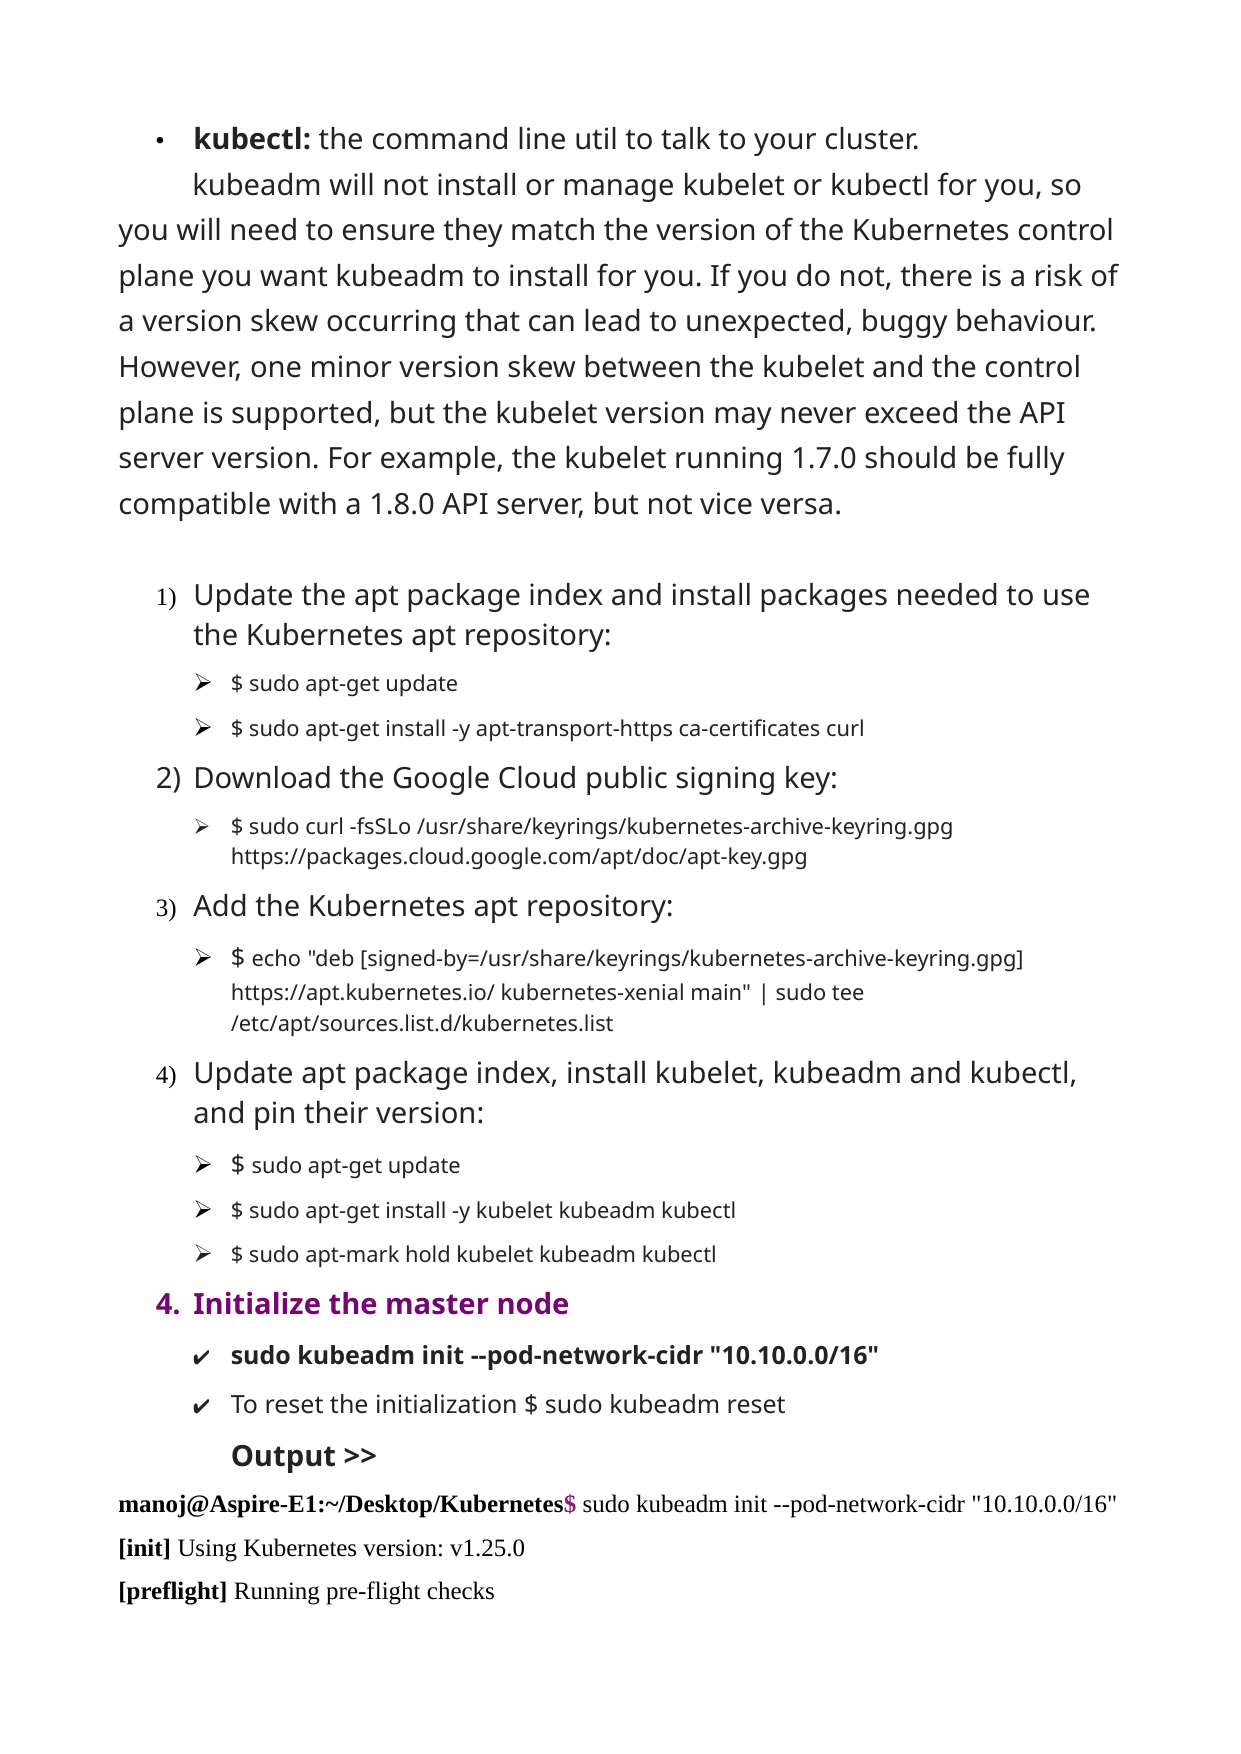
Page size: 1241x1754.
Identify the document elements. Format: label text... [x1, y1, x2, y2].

list Update apt package index, install kubelet, kubeadm and kubectl, and pin their version: [156, 1052, 1122, 1132]
text [preflight] Running pre-flight checks [118, 1576, 1122, 1605]
list Download the Google Cloud public signing key: [156, 757, 1122, 797]
list $ sudo apt-get install -y apt-transport-https ca-certificates curl [193, 713, 1122, 742]
list $ sudo apt-get update [193, 668, 1122, 698]
list $ echo "deb [signed-by=/usr/share/keyrings/kubernetes-archive-keyring.gpg] https://apt.kubernetes.io/ kubernetes-xenial main" | sudo tee /etc/apt/sources.list.d/kubernetes.list [193, 940, 1122, 1038]
text kubeadm will not install or manage kubelet or kubectl for you, so you will need to ensure they match the version of the Kubernetes control plane you want kubeadm to install for you. If you do not, there is a risk of a version skew occurring that can lead to unexpected, buggy behaviour. However, one minor version skew between the kubelet and the control plane is supported, but the kubelet version may never exceed the API server version. For example, the kubelet running 1.7.0 should be fully compatible with a 1.8.0 API server, but not vice versa. [118, 164, 1122, 523]
text [init] Using Kubernetes version: v1.25.0 [118, 1533, 1122, 1562]
list $ sudo curl -fsSLo /usr/share/keyrings/kubernetes-archive-keyring.gpg https://packages.cloud.google.com/apt/doc/apt-key.gpg [193, 811, 1122, 871]
list Initialize the master node [156, 1284, 1122, 1323]
list kubectl: the command line util to talk to your cluster. [156, 118, 1122, 158]
list $ sudo apt-get install -y kubelet kubeadm kubectl [193, 1195, 1122, 1225]
list $ sudo apt-get update [193, 1146, 1122, 1180]
list Update the apt package index and install packages needed to use the Kubernetes apt repository: [156, 574, 1122, 654]
list $ sudo apt-mark hold kubelet kubeadm kubectl [193, 1239, 1122, 1269]
list Add the Kubernetes apt repository: [156, 886, 1122, 925]
list To reset the initialization $ sudo kubeadm reset [193, 1387, 1122, 1421]
list Output >> [193, 1435, 1122, 1475]
text manoj@Aspire-E1:~/Desktop/Kubernetes$ sudo kubeadm init --pod-network-cidr "10.10.0.0/16" [118, 1489, 1122, 1518]
list sudo kubeadm init --pod-network-cidr "10.10.0.0/16" [193, 1338, 1122, 1372]
